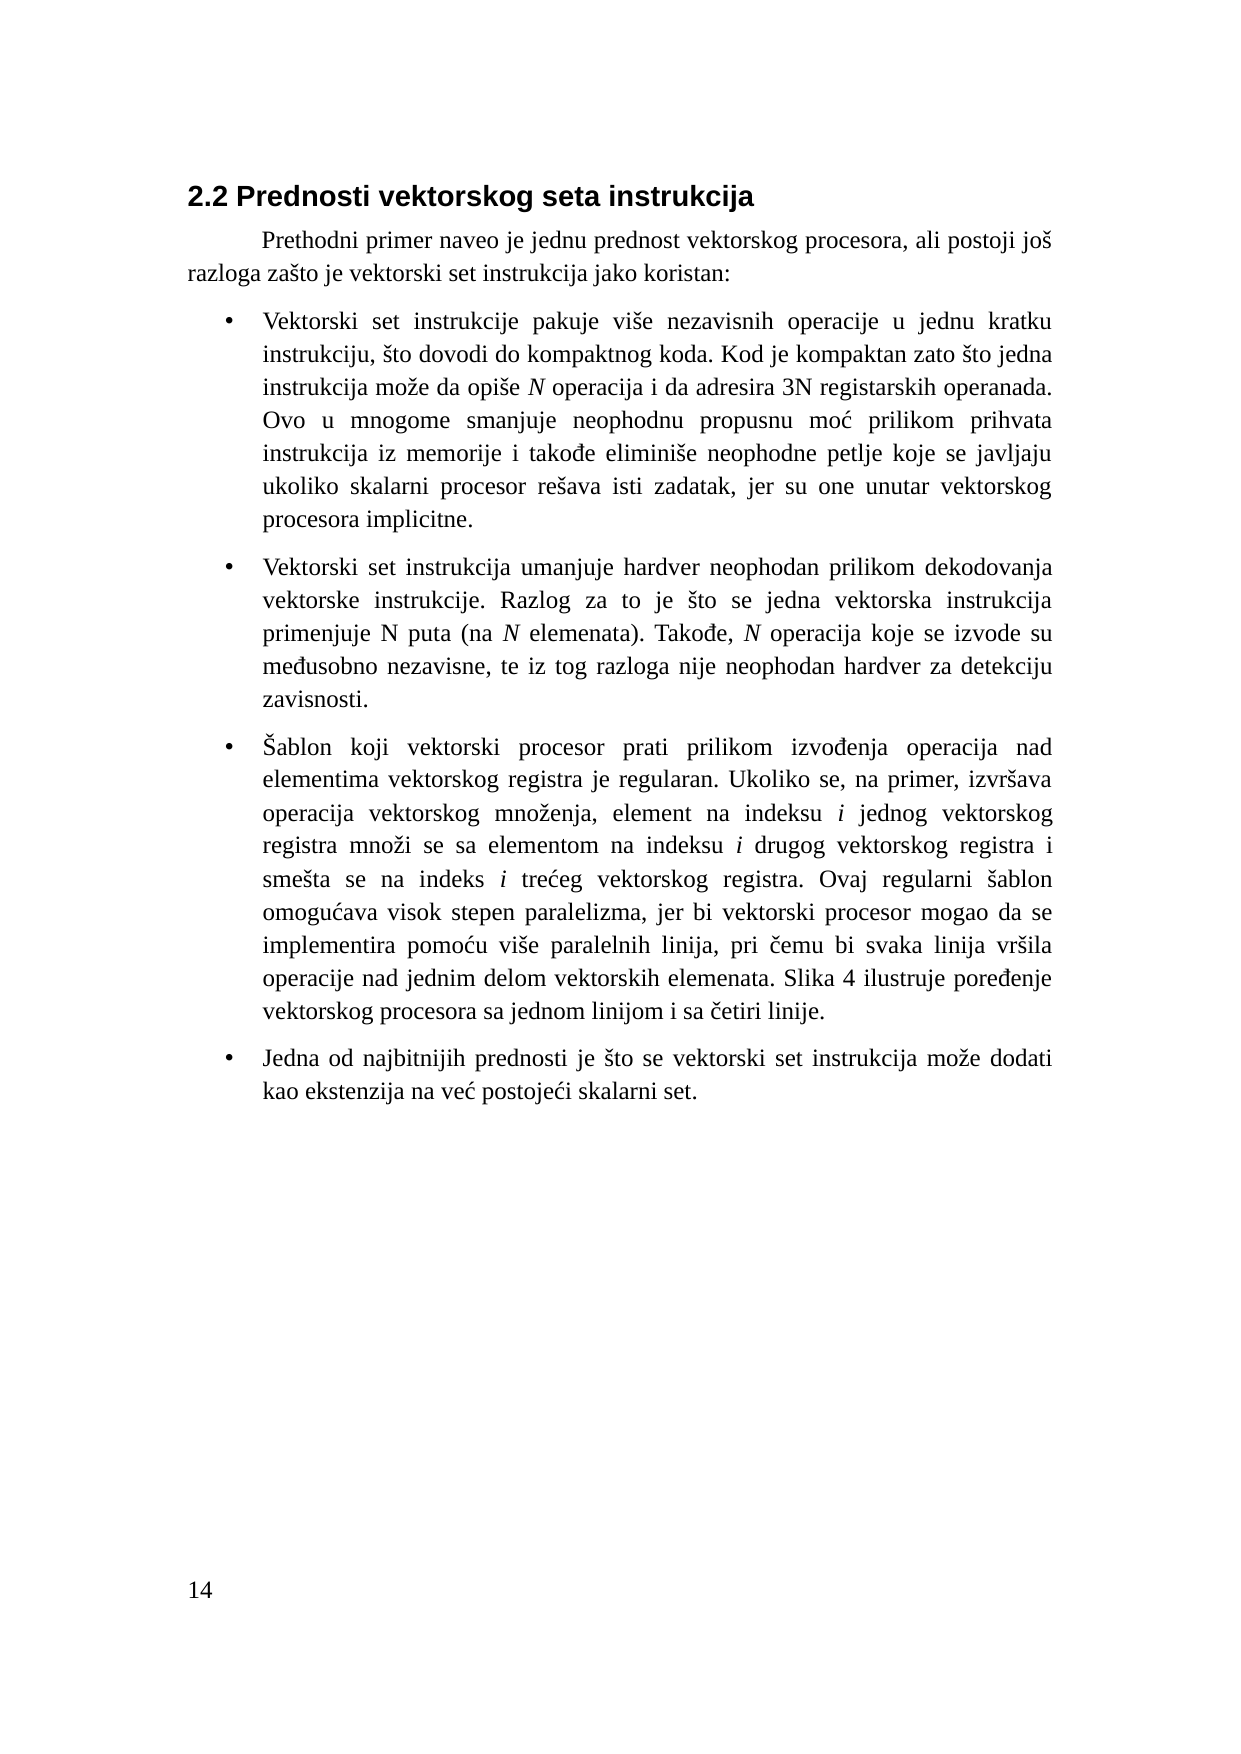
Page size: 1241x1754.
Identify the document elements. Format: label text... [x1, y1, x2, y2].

list Jedna od najbitnijih prednosti je što se vektorski set instrukcija može dodati kao ekstenzija na već postojeći skalarni set. [225, 1043, 1053, 1105]
text Prethodni primer naveo je jednu prednost vektorskog procesora, ali postoji još razloga zašto je vektorski set instrukcija jako koristan: [187, 226, 1053, 287]
subtitle 2.2 Prednosti vektorskog seta instrukcija [187, 179, 1053, 213]
list Vektorski set instrukcija umanjuje hardver neophodan prilikom dekodovanja vektorske instrukcije. Razlog za to je što se jedna vektorska instrukcija primenjuje N puta (na N elemenata). Takođe, N operacija koje se izvode su međusobno nezavisne, te iz tog razloga nije neophodan hardver za detekciju zavisnosti. [225, 552, 1053, 713]
list Vektorski set instrukcije pakuje više nezavisnih operacije u jednu kratku instrukciju, što dovodi do kompaktnog koda. Kod je kompaktan zato što jedna instrukcija može da opiše N operacija i da adresira 3N registarskih operanada. Ovo u mnogome smanjuje neophodnu propusnu moć prilikom prihvata instrukcija iz memorije i takođe eliminiše neophodne petlje koje se javljaju ukoliko skalarni procesor rešava isti zadatak, jer su one unutar vektorskog procesora implicitne. [225, 306, 1053, 533]
list Šablon koji vektorski procesor prati prilikom izvođenja operacija nad elementima vektorskog registra je regularan. Ukoliko se, na primer, izvršava operacija vektorskog množenja, element na indeksu i jednog vektorskog registra množi se sa elementom na indeksu i drugog vektorskog registra i smešta se na indeks i trećeg vektorskog registra. Ovaj regularni šablon omogućava visok stepen paralelizma, jer bi vektorski procesor mogao da se implementira pomoću više paralelnih linija, pri čemu bi svaka linija vršila operacije nad jednim delom vektorskih elemenata. Slika 4 ilustruje poređenje vektorskog procesora sa jednom linijom i sa četiri linije. [225, 732, 1053, 1024]
